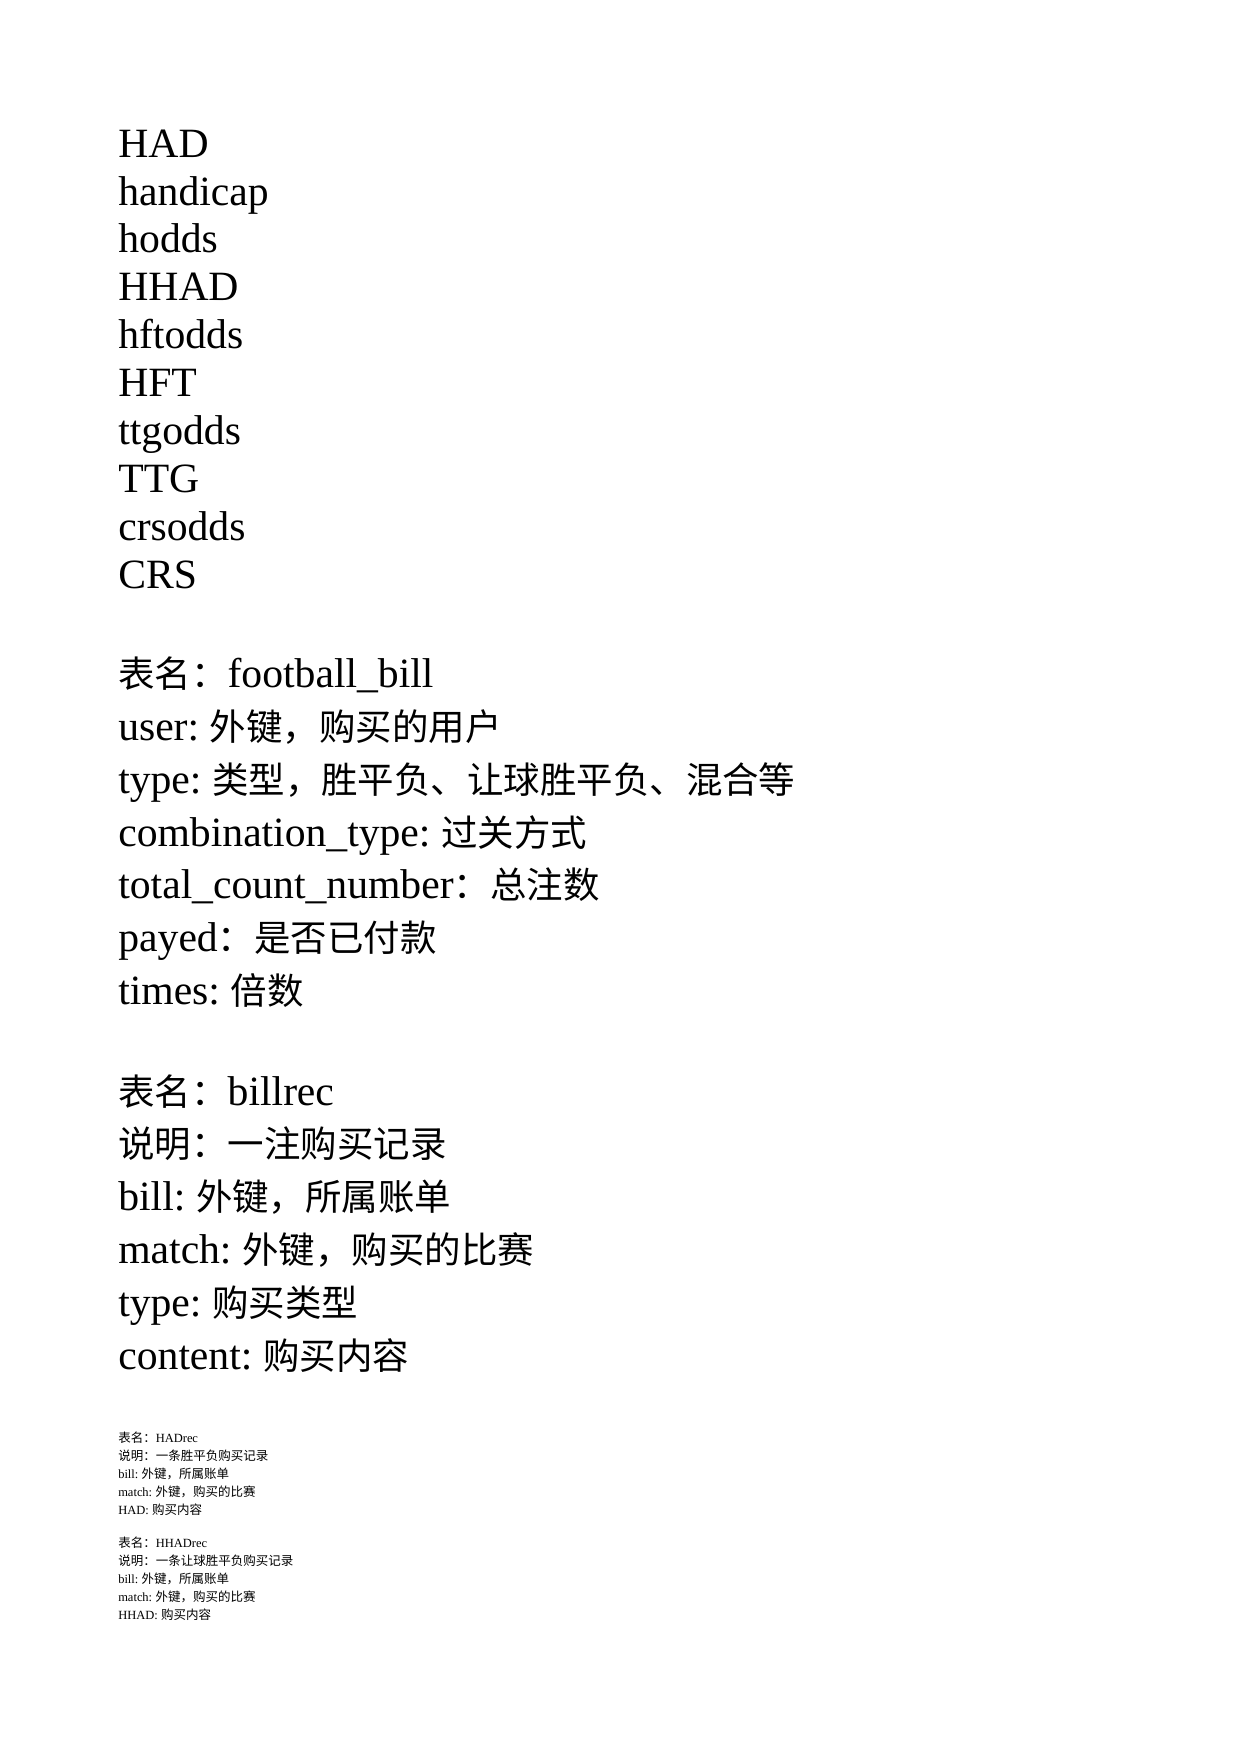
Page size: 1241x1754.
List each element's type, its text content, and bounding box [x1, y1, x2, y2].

text crsodds [118, 501, 1122, 549]
text 说明：一注购买记录 [118, 1116, 1122, 1168]
text HHAD: 购买内容 [118, 1605, 1122, 1623]
text bill: 外键，所属账单 [118, 1464, 1122, 1482]
text match: 外键，购买的比赛 [118, 1221, 1122, 1274]
text 表名：HADrec [118, 1428, 1122, 1446]
text match: 外键，购买的比赛 [118, 1587, 1122, 1605]
text content: 购买内容 [118, 1327, 1122, 1380]
text match: 外键，购买的比赛 [118, 1482, 1122, 1500]
text times: 倍数 [118, 962, 1122, 1015]
text HAD [118, 118, 1122, 166]
text total_count_number：总注数 [118, 856, 1122, 909]
text bill: 外键，所属账单 [118, 1569, 1122, 1587]
text bill: 外键，所属账单 [118, 1168, 1122, 1221]
text 表名：football_bill [118, 645, 1122, 698]
text type: 类型，胜平负、让球胜平负、混合等 [118, 751, 1122, 804]
text hodds [118, 214, 1122, 262]
text handicap [118, 166, 1122, 214]
text hftodds [118, 310, 1122, 358]
text combination_type: 过关方式 [118, 804, 1122, 856]
text user: 外键，购买的用户 [118, 698, 1122, 751]
text HFT [118, 358, 1122, 406]
text HAD: 购买内容 [118, 1500, 1122, 1518]
text 说明：一条胜平负购买记录 [118, 1446, 1122, 1464]
text ttgodds [118, 406, 1122, 453]
text CRS [118, 549, 1122, 597]
text 表名：HHADrec [118, 1533, 1122, 1551]
text TTG [118, 453, 1122, 501]
text 表名：billrec [118, 1063, 1122, 1116]
text payed：是否已付款 [118, 909, 1122, 962]
text HHAD [118, 262, 1122, 310]
text 说明：一条让球胜平负购买记录 [118, 1551, 1122, 1569]
text type: 购买类型 [118, 1274, 1122, 1327]
